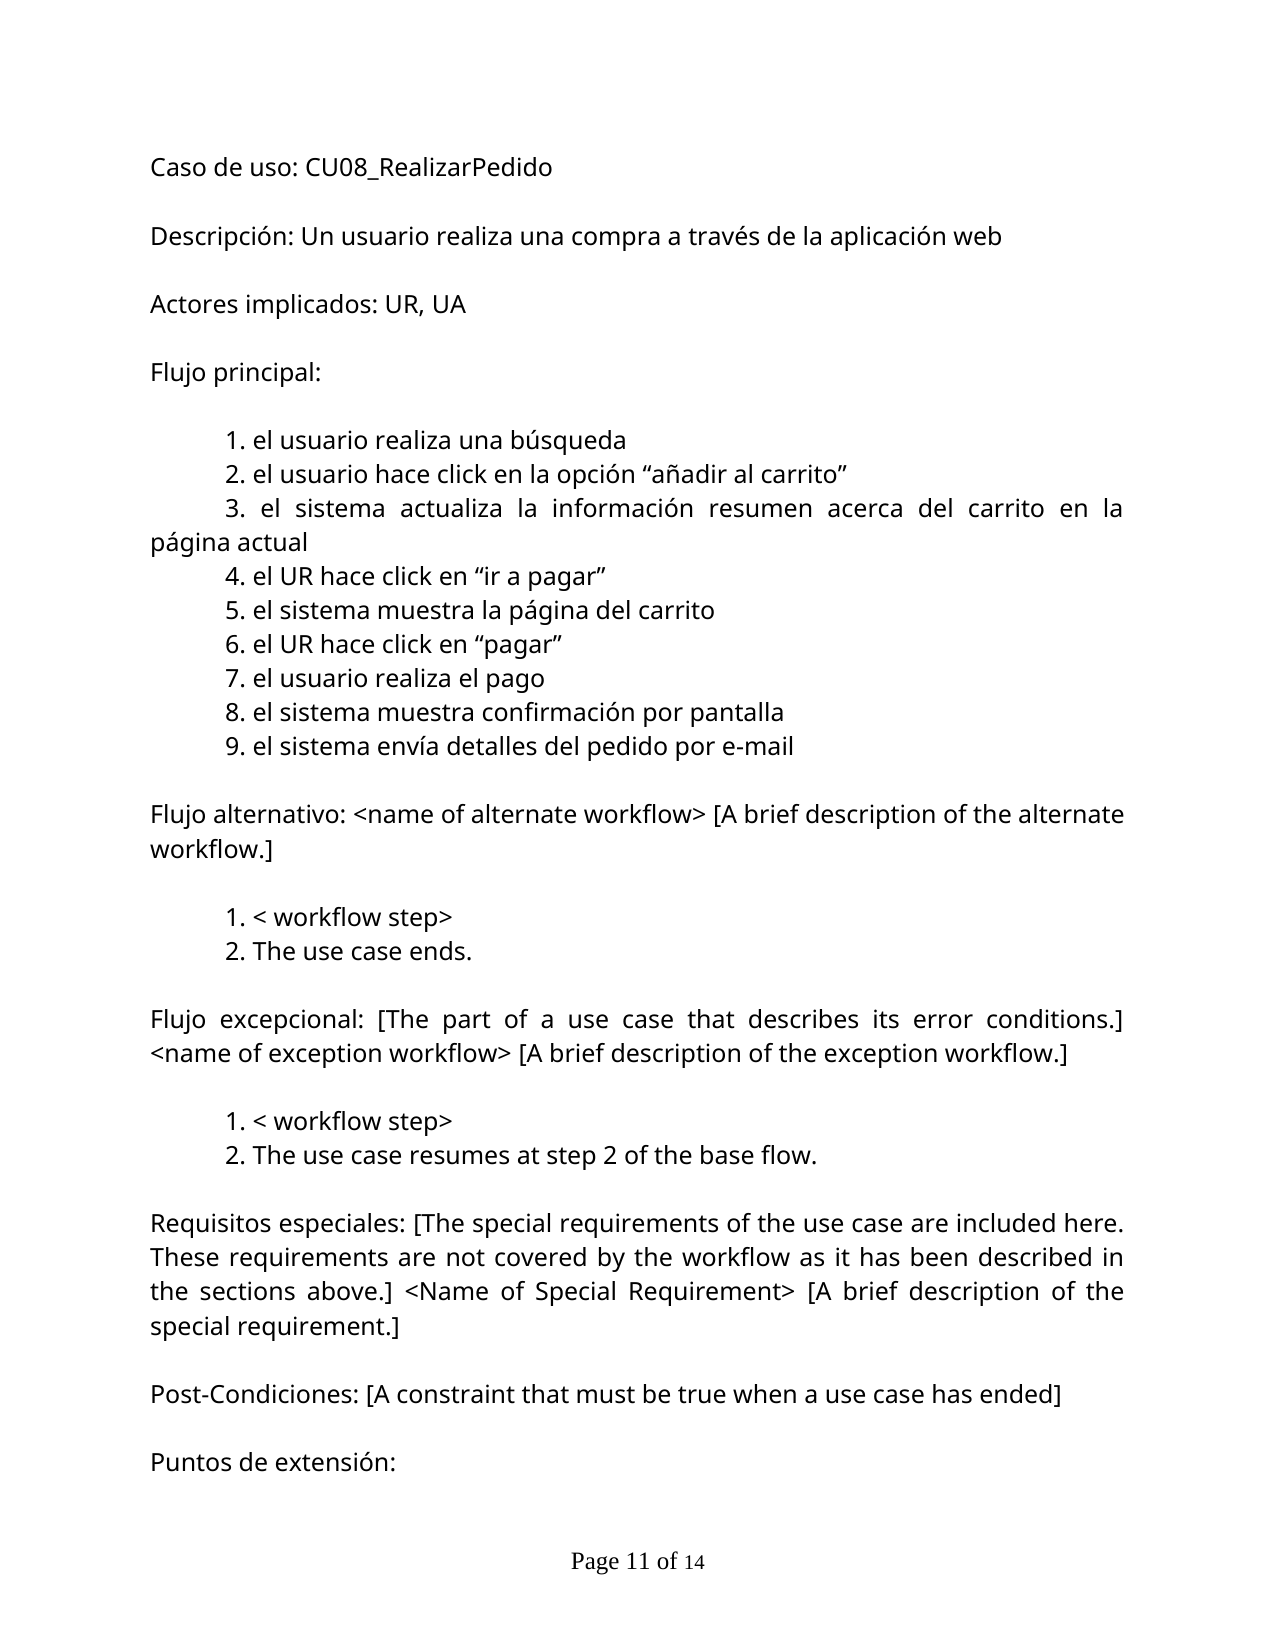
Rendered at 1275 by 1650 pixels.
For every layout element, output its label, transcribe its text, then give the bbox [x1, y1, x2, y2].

text 1. < workflow step> [150, 1104, 1125, 1138]
text Puntos de extensión: [150, 1444, 1125, 1478]
text Flujo alternativo: <name of alternate workflow> [A brief description of the alternate workflow.] [150, 797, 1125, 865]
text 7. el usuario realiza el pago [150, 661, 1125, 695]
text 4. el UR hace click en “ir a pagar” [150, 559, 1125, 593]
text 2. el usuario hace click en la opción “añadir al carrito” [150, 457, 1125, 491]
text Post-Condiciones: [A constraint that must be true when a use case has ended] [150, 1376, 1125, 1410]
text 9. el sistema envía detalles del pedido por e-mail [150, 729, 1125, 763]
text 6. el UR hace click en “pagar” [150, 627, 1125, 661]
text 5. el sistema muestra la página del carrito [150, 593, 1125, 627]
text Caso de uso: CU08_RealizarPedido [150, 150, 1125, 184]
text 2. The use case resumes at step 2 of the base flow. [150, 1138, 1125, 1172]
text 2. The use case ends. [150, 933, 1125, 967]
text 3. el sistema actualiza la información resumen acerca del carrito en la página actual [150, 491, 1125, 559]
text Flujo excepcional: [The part of a use case that describes its error conditions.] <name of exception workflow> [A brief description of the exception workflow.] [150, 1002, 1125, 1070]
text 1. el usuario realiza una búsqueda [150, 422, 1125, 457]
text Flujo principal: [150, 354, 1125, 388]
text 1. < workflow step> [150, 899, 1125, 933]
text Actores implicados: UR, UA [150, 286, 1125, 320]
text Requisitos especiales: [The special requirements of the use case are included here. These requirements are not covered by the workflow as it has been described in the sections above.] <Name of Special Requirement> [A brief description of the special requirement.] [150, 1206, 1125, 1342]
text 8. el sistema muestra confirmación por pantalla [150, 695, 1125, 729]
text Descripción: Un usuario realiza una compra a través de la aplicación web [150, 218, 1125, 252]
